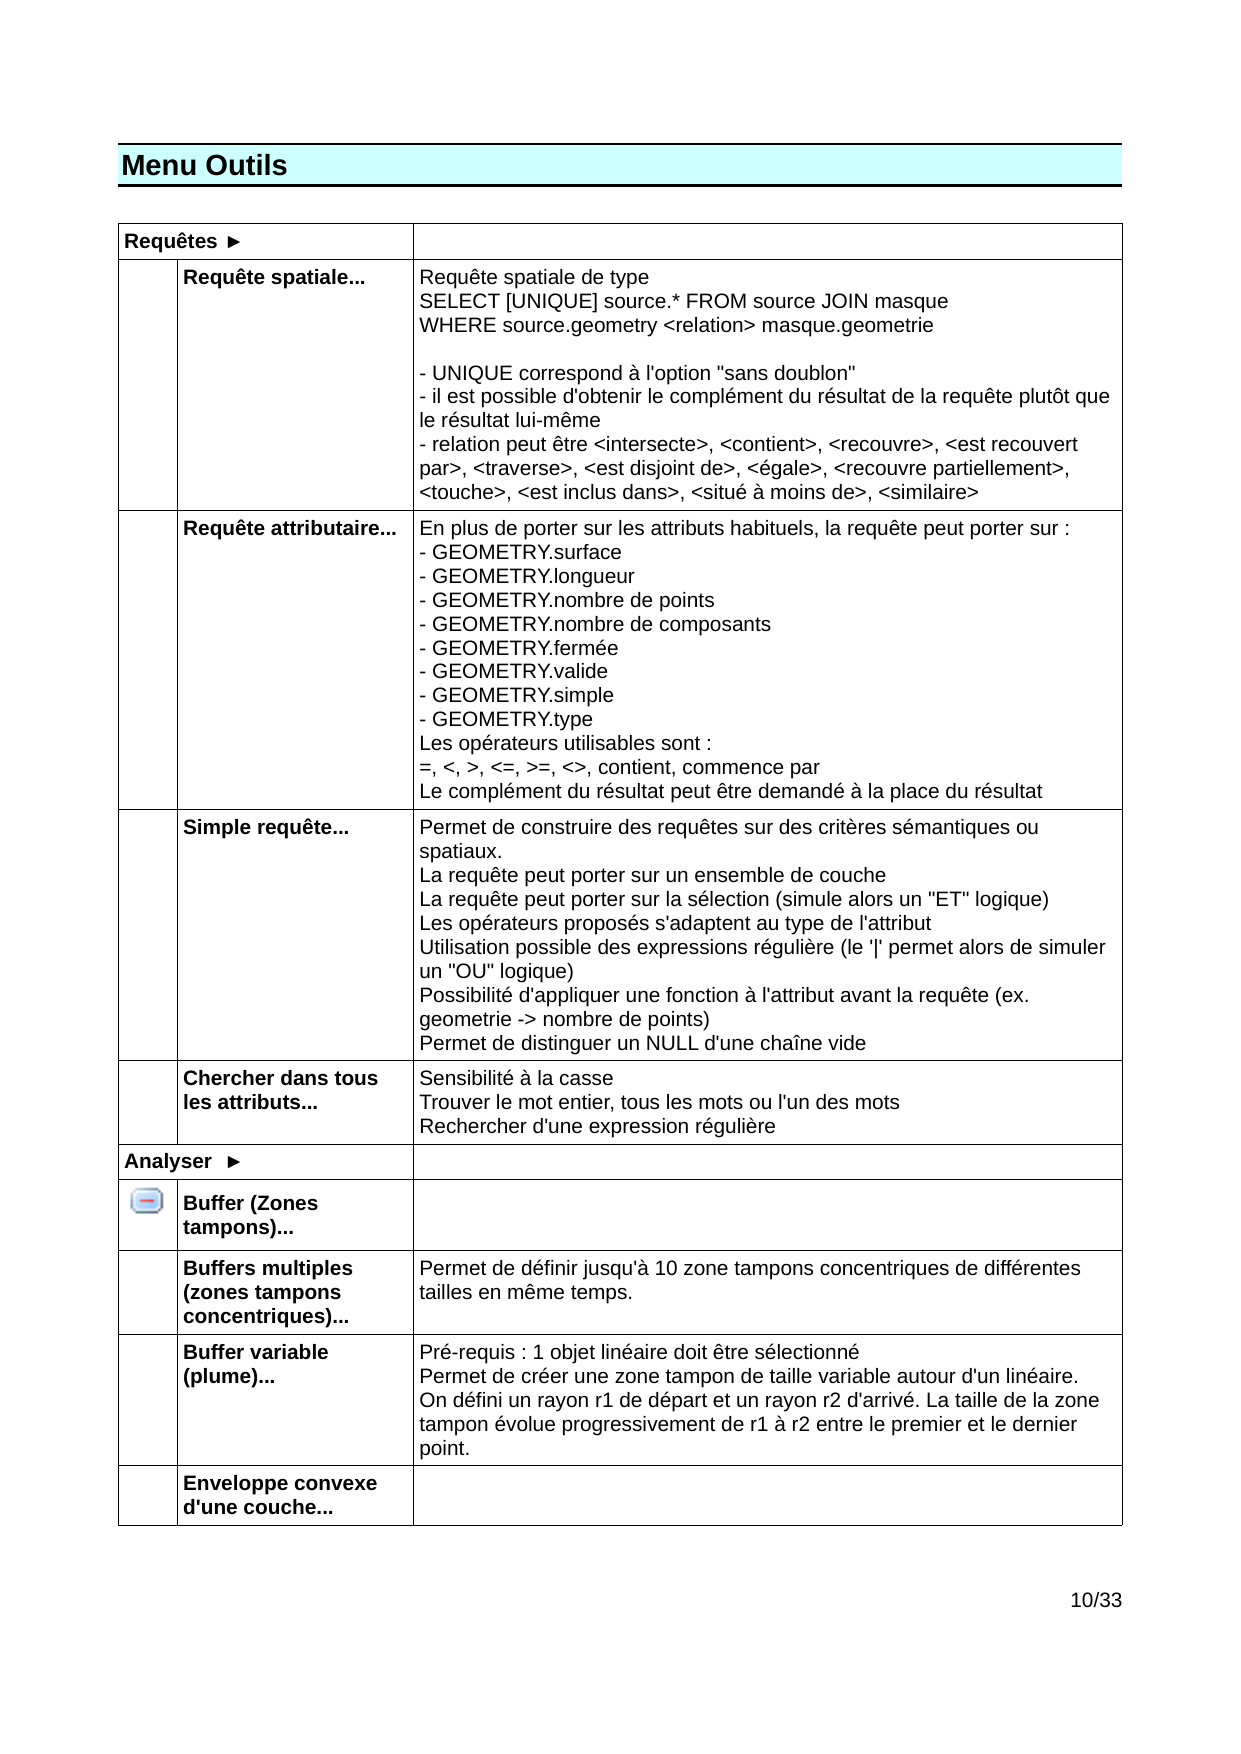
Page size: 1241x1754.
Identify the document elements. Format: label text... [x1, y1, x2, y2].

table_cell Analyser ► [119, 1145, 413, 1179]
table_cell Buffer variable (plume)... [178, 1335, 413, 1465]
table_cell Chercher dans tous les attributs... [178, 1061, 413, 1143]
table_cell Requête spatiale de type SELECT [UNIQUE] source.* FROM source JOIN masque WHERE source.geometry <relation> masque.geometrie - UNIQUE correspond à l'option "sans doublon" - il est possible d'obtenir le complément du résultat de la requête plutôt que le résultat lui-même - relation peut être <intersecte>, <contient>, <recouvre>, <est recouvert par>, <traverse>, <est disjoint de>, <égale>, <recouvre partiellement>, <touche>, <est inclus dans>, <situé à moins de>, <similaire> [414, 260, 1122, 510]
table_cell Requête spatiale... [178, 260, 413, 510]
table_cell Buffer (Zones tampons)... [178, 1180, 413, 1250]
table_header [414, 224, 1122, 259]
table_cell Pré-requis : 1 objet linéaire doit être sélectionné Permet de créer une zone tampon de taille variable autour d'un linéaire. On défini un rayon r1 de départ et un rayon r2 d'arrivé. La taille de la zone tampon évolue progressivement de r1 à r2 entre le premier et le dernier point. [414, 1335, 1122, 1465]
table_cell Enveloppe convexe d'une couche... [178, 1466, 413, 1524]
table_cell [414, 1145, 1122, 1179]
picture [129, 1184, 166, 1221]
table_cell [119, 260, 177, 510]
table_cell [119, 1180, 177, 1250]
table_cell [119, 1061, 177, 1143]
table_cell [414, 1180, 1122, 1250]
table_cell Sensibilité à la casse Trouver le mot entier, tous les mots ou l'un des mots Rechercher d'une expression régulière [414, 1061, 1122, 1143]
table_cell [414, 1466, 1122, 1524]
table_cell [119, 1466, 177, 1524]
table_cell Permet de construire des requêtes sur des critères sémantiques ou spatiaux. La requête peut porter sur un ensemble de couche La requête peut porter sur la sélection (simule alors un "ET" logique) Les opérateurs proposés s'adaptent au type de l'attribut Utilisation possible des expressions régulière (le '|' permet alors de simuler un "OU" logique) Possibilité d'appliquer une fonction à l'attribut avant la requête (ex. geometrie -> nombre de points) Permet de distinguer un NULL d'une chaîne vide [414, 810, 1122, 1060]
subtitle Menu Outils [118, 145, 1122, 184]
table_header Requêtes ► [119, 224, 413, 259]
table_cell [119, 810, 177, 1060]
table_cell Buffers multiples (zones tampons concentriques)... [178, 1251, 413, 1334]
table_cell [119, 1335, 177, 1465]
table_cell Requête attributaire... [178, 511, 413, 809]
table_cell Permet de définir jusqu'à 10 zone tampons concentriques de différentes tailles en même temps. [414, 1251, 1122, 1334]
table_cell Simple requête... [178, 810, 413, 1060]
table_cell [119, 511, 177, 809]
table_cell [119, 1251, 177, 1334]
table_cell En plus de porter sur les attributs habituels, la requête peut porter sur : - GEOMETRY.surface - GEOMETRY.longueur - GEOMETRY.nombre de points - GEOMETRY.nombre de composants - GEOMETRY.fermée - GEOMETRY.valide - GEOMETRY.simple - GEOMETRY.type Les opérateurs utilisables sont : =, <, >, <=, >=, <>, contient, commence par Le complément du résultat peut être demandé à la place du résultat [414, 511, 1122, 809]
